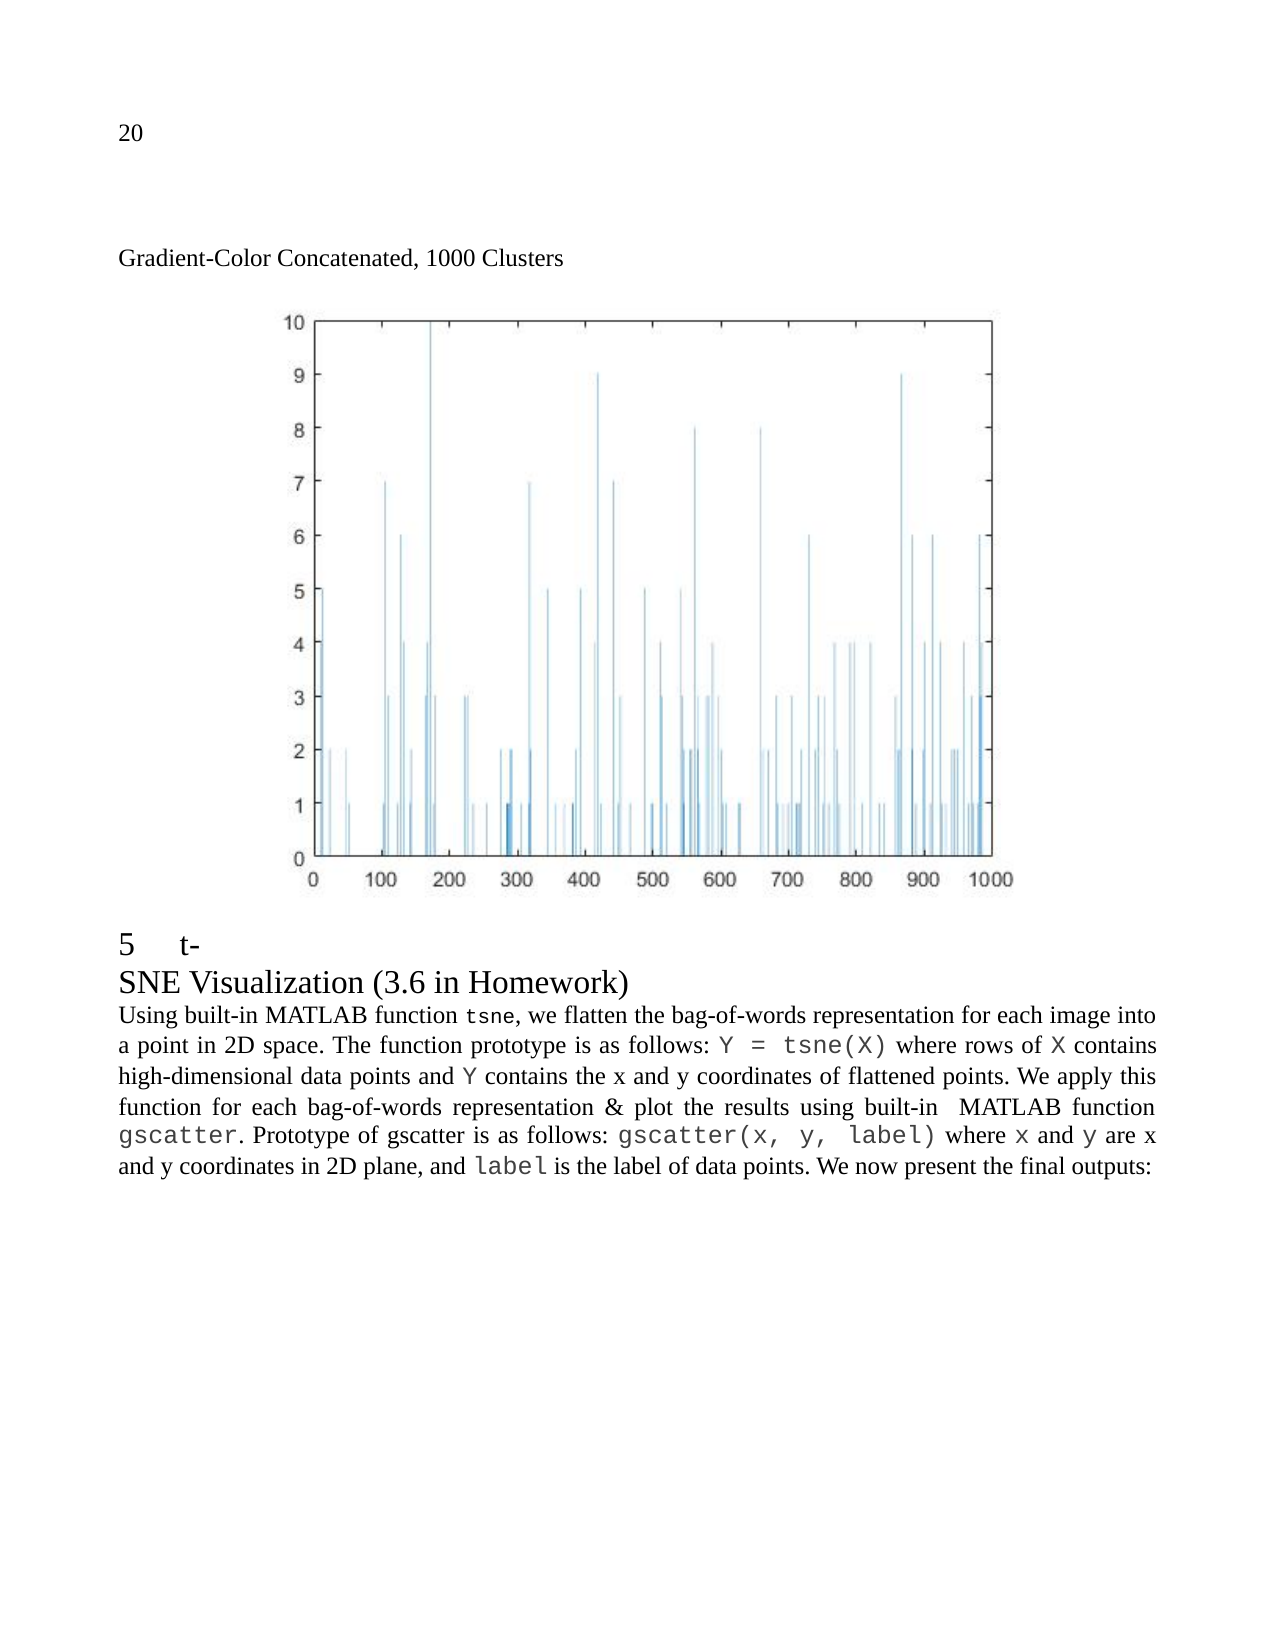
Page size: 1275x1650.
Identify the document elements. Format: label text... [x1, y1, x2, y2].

text Gradient-Color Concatenated, 1000 Clusters [118, 243, 1157, 272]
picture [200, 272, 1075, 929]
text Using built-in MATLAB function tsne, we flatten the bag-of-words representation for each image into a point in 2D space. The function prototype is as follows: Y = tsne(X) where rows of X contains high-dimensional data points and Y contains the x and y coordinates of flattened points. We apply this function for each bag-of-words representation & plot the results using built-in MATLAB function gscatter. Prototype of gscatter is as follows: gscatter(x, y, label) where x and y are x and y coordinates in 2D plane, and label is the label of data points. We now present the final outputs: [118, 1001, 1157, 1182]
text 5 t-SNE Visualization (3.6 in Homework) [118, 924, 1157, 1001]
